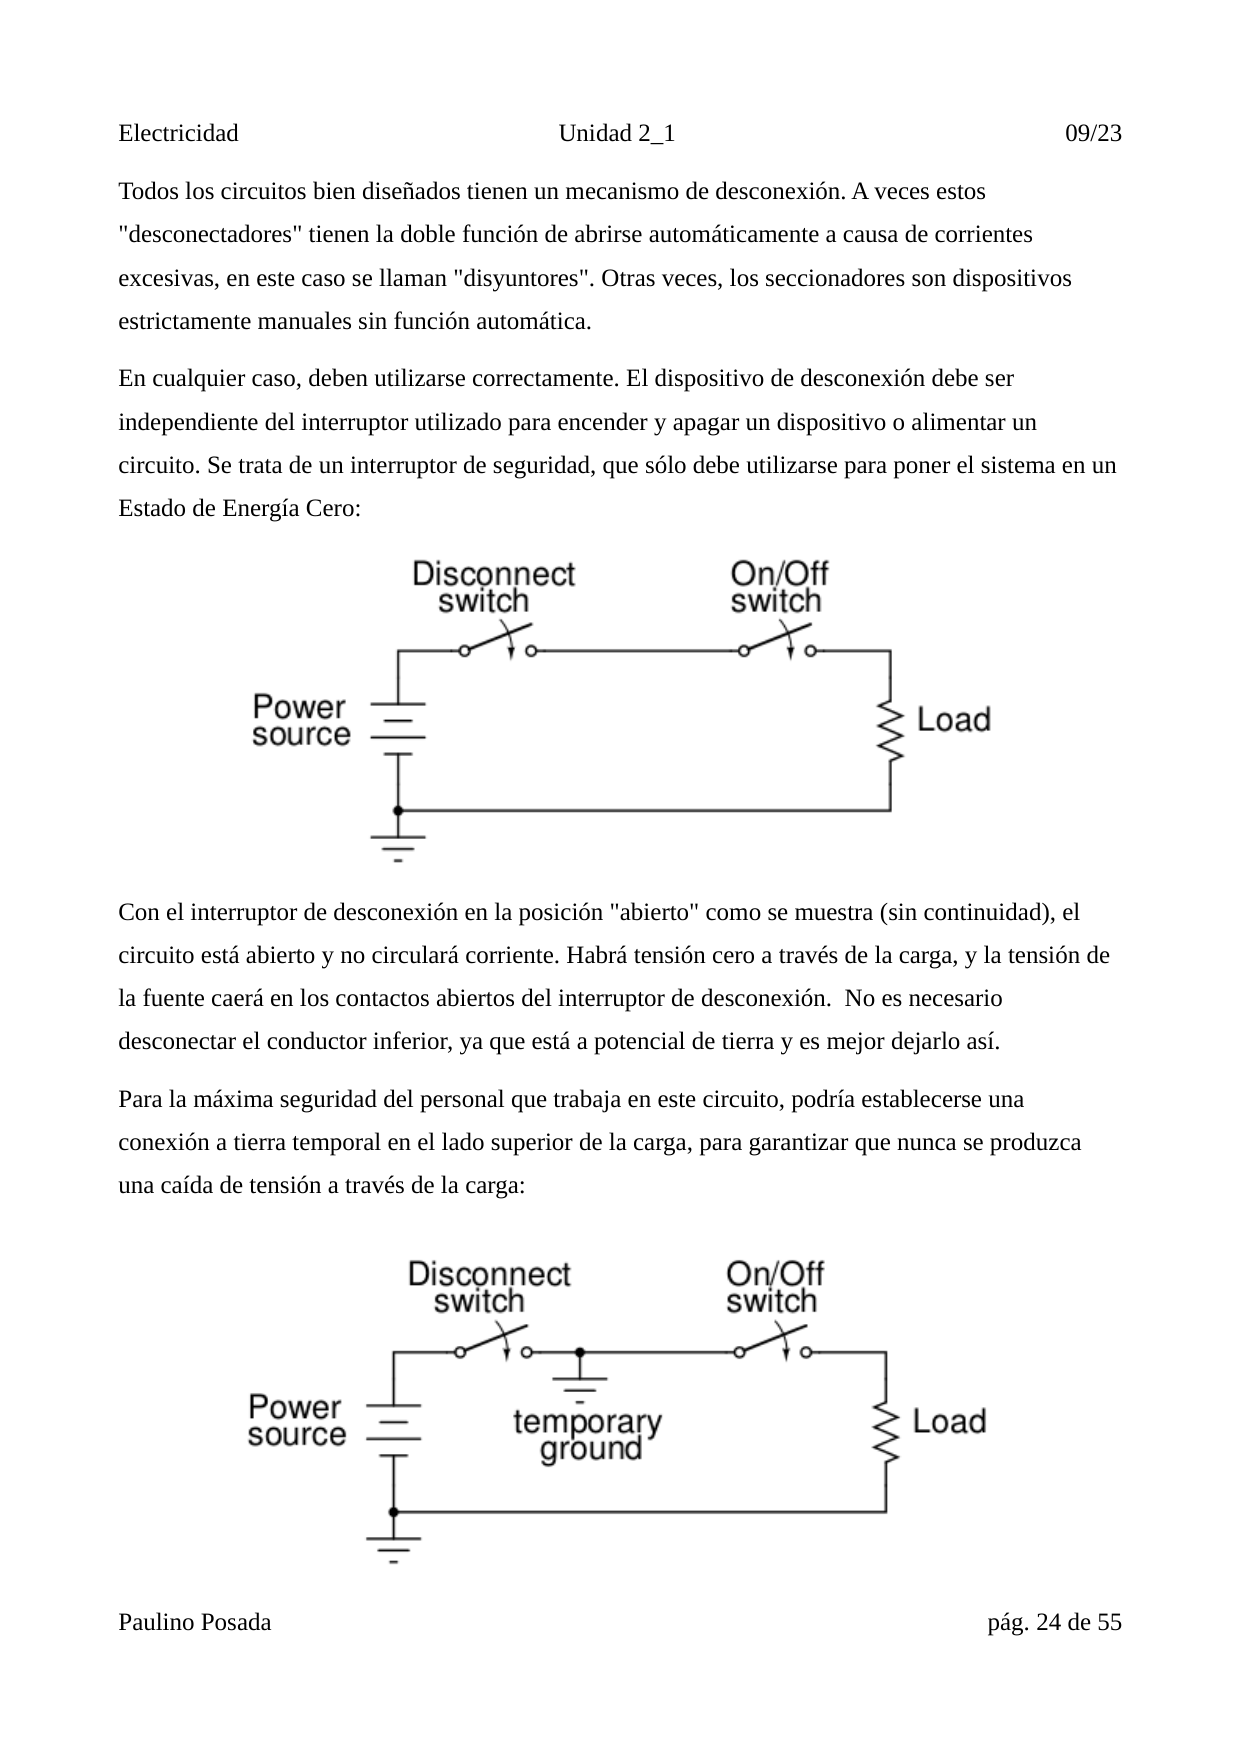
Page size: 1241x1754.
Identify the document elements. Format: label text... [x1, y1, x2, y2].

text Con el interruptor de desconexión en la posición "abierto" como se muestra (sin continuidad), el circuito está abierto y no circulará corriente. Habrá tensión cero a través de la carga, y la tensión de la fuente caerá en los contactos abiertos del interruptor de desconexión. No es necesario desconectar el conductor inferior, ya que está a potencial de tierra y es mejor dejarlo así. [118, 897, 1122, 1055]
picture [232, 1226, 1008, 1583]
picture [227, 543, 1014, 875]
text Todos los circuitos bien diseñados tienen un mecanismo de desconexión. A veces estos "desconectadores" tienen la doble función de abrirse automáticamente a causa de corrientes excesivas, en este caso se llaman "disyuntores". Otras veces, los seccionadores son dispositivos estrictamente manuales sin función automática. [118, 176, 1122, 334]
text Para la máxima seguridad del personal que trabaja en este circuito, podría establecerse una conexión a tierra temporal en el lado superior de la carga, para garantizar que nunca se produzca una caída de tensión a través de la carga: [118, 1084, 1122, 1199]
text En cualquier caso, deben utilizarse correctamente. El dispositivo de desconexión debe ser independiente del interruptor utilizado para encender y apagar un dispositivo o alimentar un circuito. Se trata de un interruptor de seguridad, que sólo debe utilizarse para poner el sistema en un Estado de Energía Cero: [118, 363, 1122, 522]
